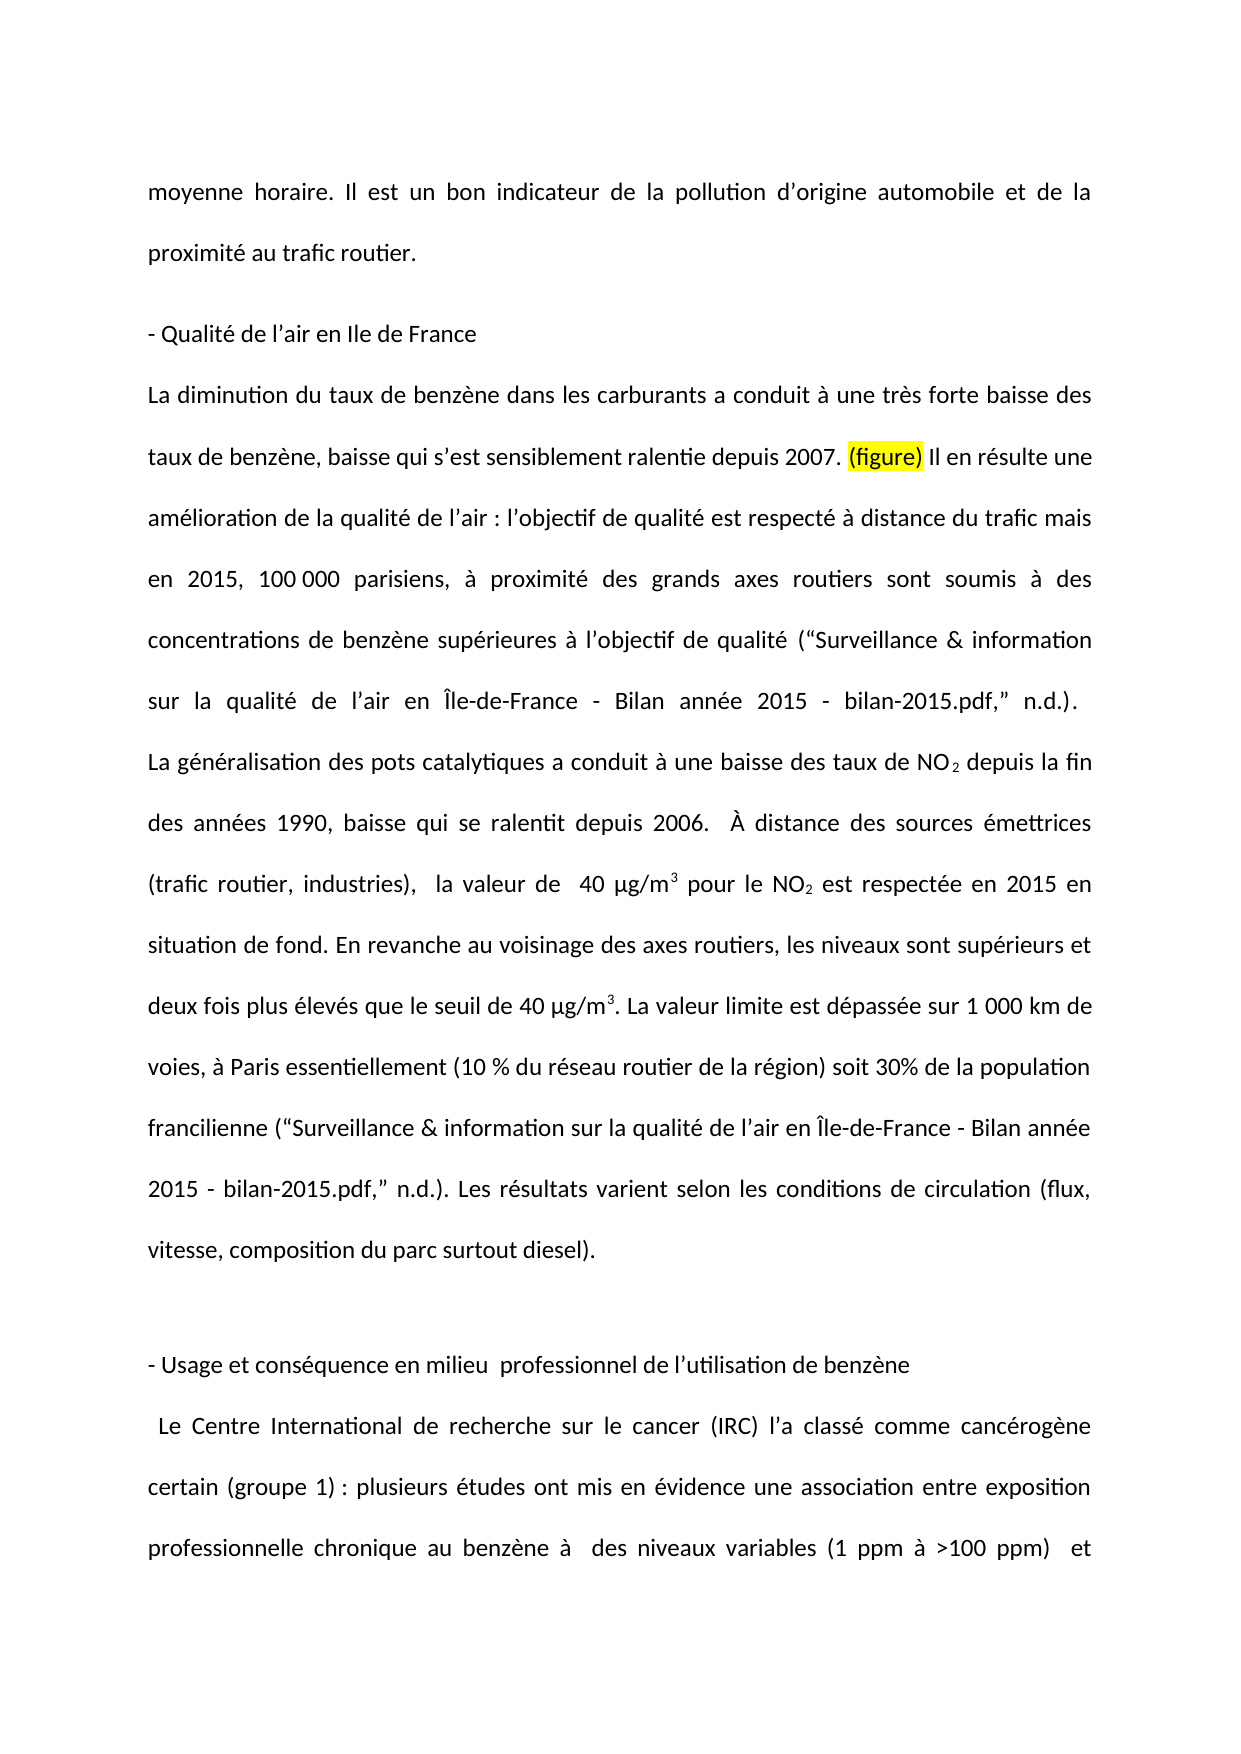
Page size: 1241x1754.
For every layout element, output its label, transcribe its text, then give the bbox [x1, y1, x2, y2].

text moyenne horaire. Il est un bon indicateur de la pollution d’origine automobile et de la proximité au trafic routier. [148, 176, 1093, 267]
text - Usage et conséquence en milieu professionnel de l’utilisation de benzène [148, 1349, 1093, 1379]
text - Qualité de l’air en Ile de France La diminution du taux de benzène dans les carburants a conduit à une très forte baisse des taux de benzène, baisse qui s’est sensiblement ralentie depuis 2007. (figure) Il en résulte une amélioration de la qualité de l’air : l’objectif de qualité est respecté à distance du trafic mais en 2015, 100 000 parisiens, à proximité des grands axes routiers sont soumis à des concentrations de benzène supérieures à l’objectif de qualité (“Surveillance & information sur la qualité de l’air en Île-de-France - Bilan année 2015 - bilan-2015.pdf,” n.d.). La généralisation des pots catalytiques a conduit à une baisse des taux de NO2 depuis la fin des années 1990, baisse qui se ralentit depuis 2006. À distance des sources émettrices (trafic routier, industries), la valeur de 40 μg/m3 pour le NO2 est respectée en 2015 en situation de fond. En revanche au voisinage des axes routiers, les niveaux sont supérieurs et deux fois plus élevés que le seuil de 40 μg/m3. La valeur limite est dépassée sur 1 000 km de voies, à Paris essentiellement (10 % du réseau routier de la région) soit 30% de la population francilienne (“Surveillance & information sur la qualité de l’air en Île-de-France - Bilan année 2015 - bilan-2015.pdf,” n.d.). Les résultats varient selon les conditions de circulation (flux, vitesse, composition du parc surtout diesel). [148, 318, 1093, 1321]
text Le Centre International de recherche sur le cancer (IRC) l’a classé comme cancérogène certain (groupe 1) : plusieurs études ont mis en évidence une association entre exposition professionnelle chronique au benzène à des niveaux variables (1 ppm à >100 ppm) et [148, 1410, 1093, 1562]
